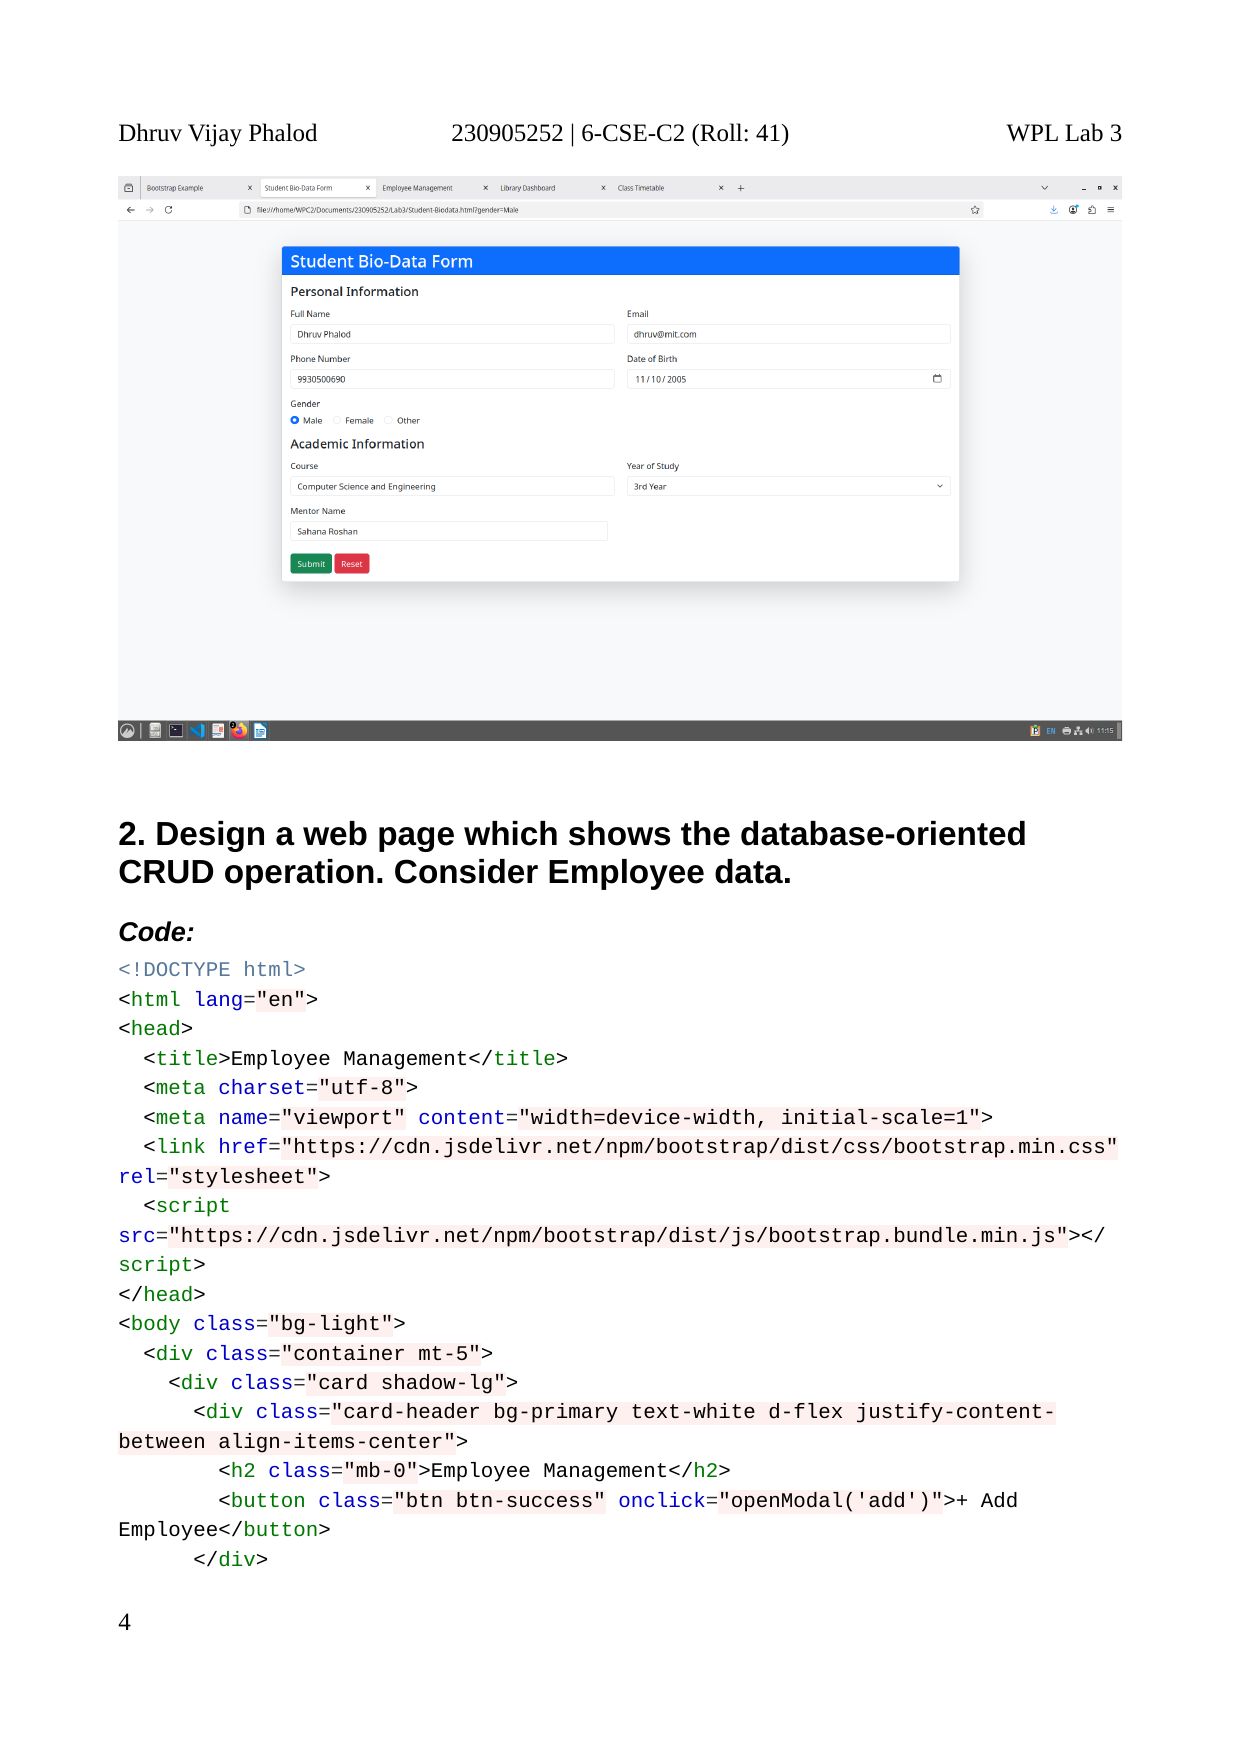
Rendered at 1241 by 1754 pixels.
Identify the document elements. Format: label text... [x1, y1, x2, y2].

text <title>Employee Management</title> [118, 1048, 1122, 1071]
text <h2 class="mb-0">Employee Management</h2> [118, 1461, 1122, 1484]
text <meta name="viewport" content="width=device-width, initial-scale=1"> [118, 1107, 1122, 1130]
picture [118, 176, 1123, 741]
text <button class="btn btn-success" onclick="openModal('add')">+ Add Employee</button> [118, 1490, 1122, 1543]
subtitle 2. Design a web page which shows the database-oriented CRUD operation. Consider Employee data. [118, 814, 1122, 891]
text </head> [118, 1284, 1122, 1307]
text <div class="card-header bg-primary text-white d-flex justify-content-between align-items-center"> [118, 1402, 1122, 1455]
text <!DOCTYPE html> [118, 959, 1122, 983]
text <script src="https://cdn.jsdelivr.net/npm/bootstrap/dist/js/bootstrap.bundle.min.js"></script> [118, 1195, 1122, 1278]
text <div class="card shadow-lg"> [118, 1372, 1122, 1396]
subtitle Code: [118, 916, 1122, 947]
text <link href="https://cdn.jsdelivr.net/npm/bootstrap/dist/css/bootstrap.min.css" rel="stylesheet"> [118, 1136, 1122, 1189]
text <meta charset="utf-8"> [118, 1077, 1122, 1101]
text <html lang="en"> [118, 989, 1122, 1012]
text <div class="container mt-5"> [118, 1343, 1122, 1366]
text <head> [118, 1018, 1122, 1042]
text </div> [118, 1549, 1122, 1573]
text <body class="bg-light"> [118, 1313, 1122, 1337]
